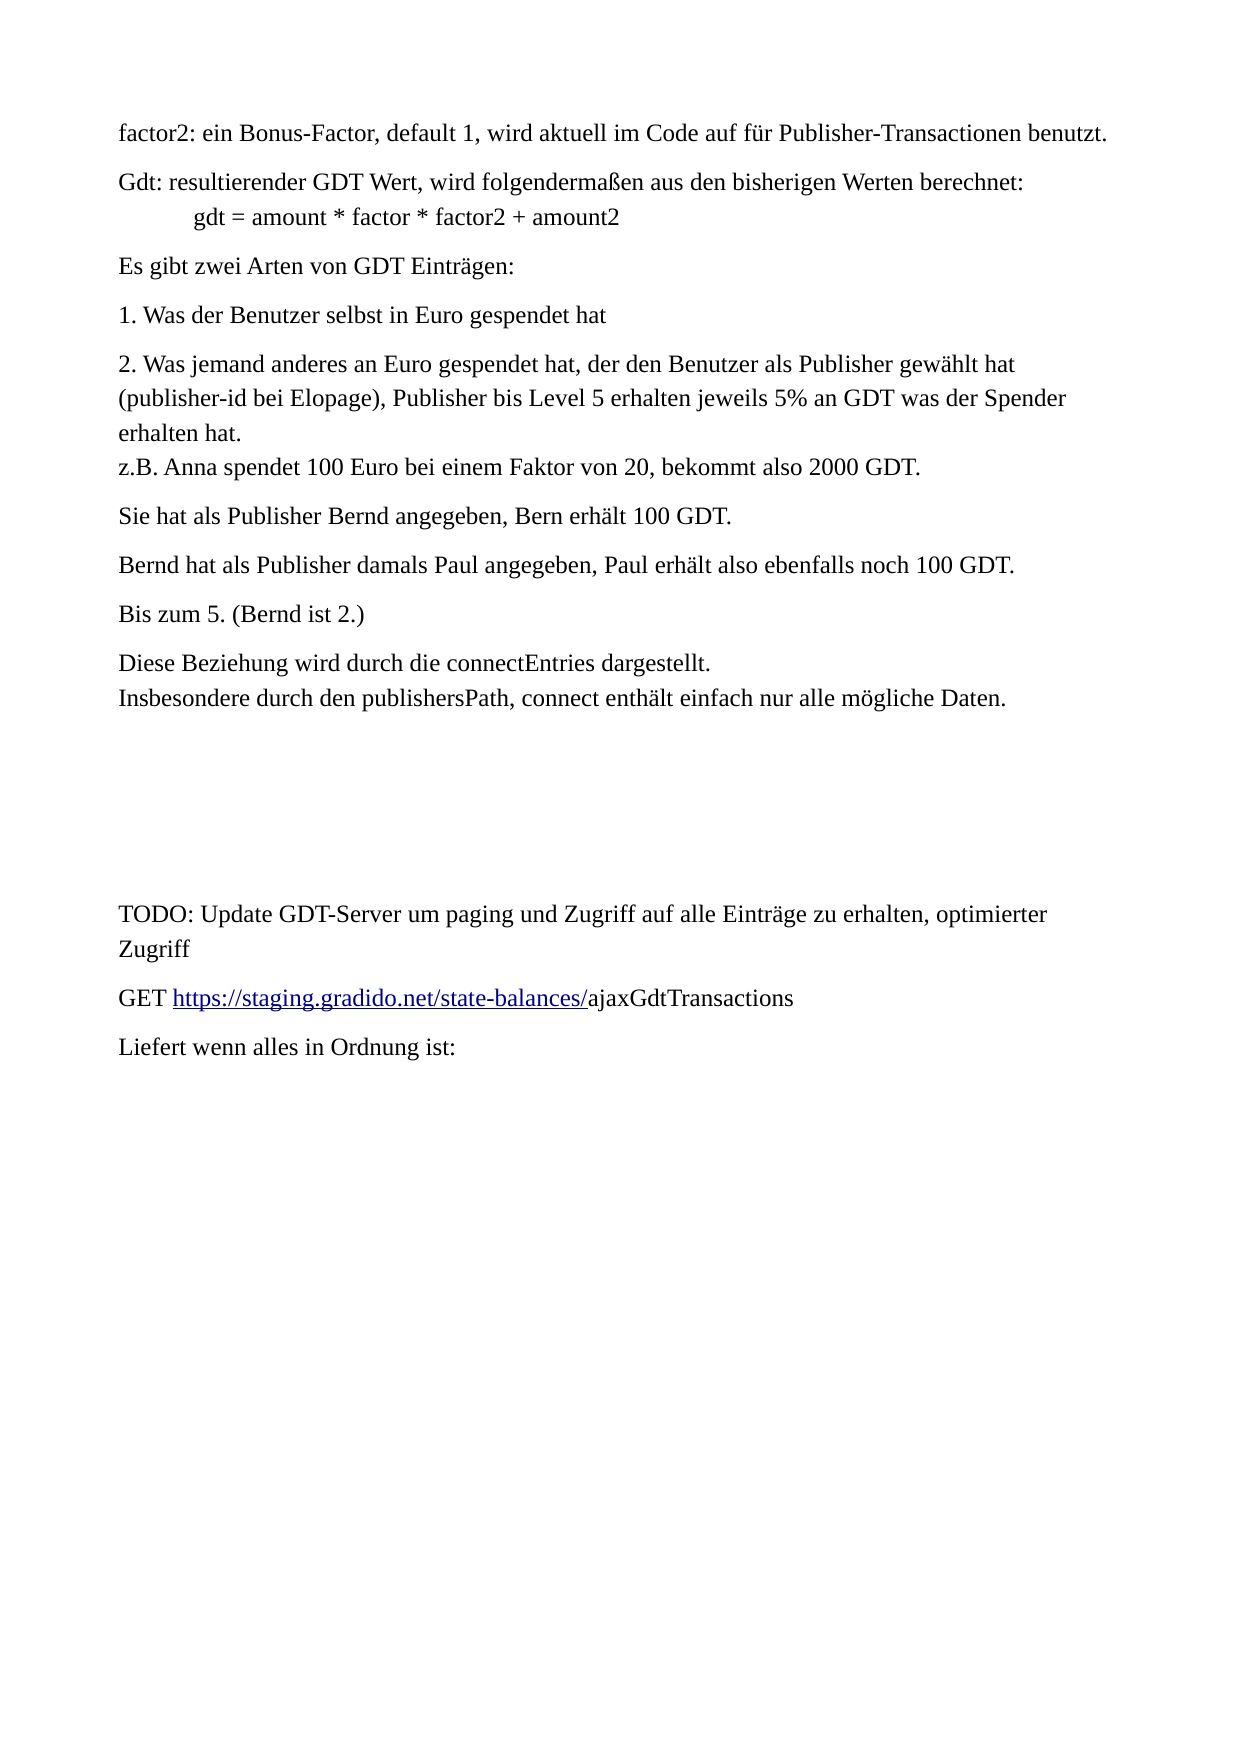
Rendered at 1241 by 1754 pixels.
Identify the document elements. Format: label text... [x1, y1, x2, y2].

text factor2: ein Bonus-Factor, default 1, wird aktuell im Code auf für Publisher-Transactionen benutzt. [118, 118, 1122, 147]
text 2. Was jemand anderes an Euro gespendet hat, der den Benutzer als Publisher gewählt hat (publisher-id bei Elopage), Publisher bis Level 5 erhalten jeweils 5% an GDT was der Spender erhalten hat. z.B. Anna spendet 100 Euro bei einem Faktor von 20, bekommt also 2000 GDT. [118, 349, 1122, 481]
text 1. Was der Benutzer selbst in Euro gespendet hat [118, 300, 1122, 328]
text Sie hat als Publisher Bernd angegeben, Bern erhält 100 GDT. [118, 501, 1122, 530]
text Gdt: resultierender GDT Wert, wird folgendermaßen aus den bisherigen Werten berechnet: gdt = amount * factor * factor2 + amount2 [118, 167, 1122, 230]
text Bernd hat als Publisher damals Paul angegeben, Paul erhält also ebenfalls noch 100 GDT. [118, 550, 1122, 579]
text GET https://staging.gradido.net/state-balances/ajaxGdtTransactions [118, 983, 1122, 1011]
text TODO: Update GDT-Server um paging und Zugriff auf alle Einträge zu erhalten, optimierter Zugriff [118, 865, 1122, 962]
text Diese Beziehung wird durch die connectEntries dargestellt. Insbesondere durch den publishersPath, connect enthält einfach nur alle mögliche Daten. [118, 648, 1122, 746]
text Es gibt zwei Arten von GDT Einträgen: [118, 251, 1122, 279]
text Liefert wenn alles in Ordnung ist: [118, 1032, 1122, 1061]
text Bis zum 5. (Bernd ist 2.) [118, 599, 1122, 628]
